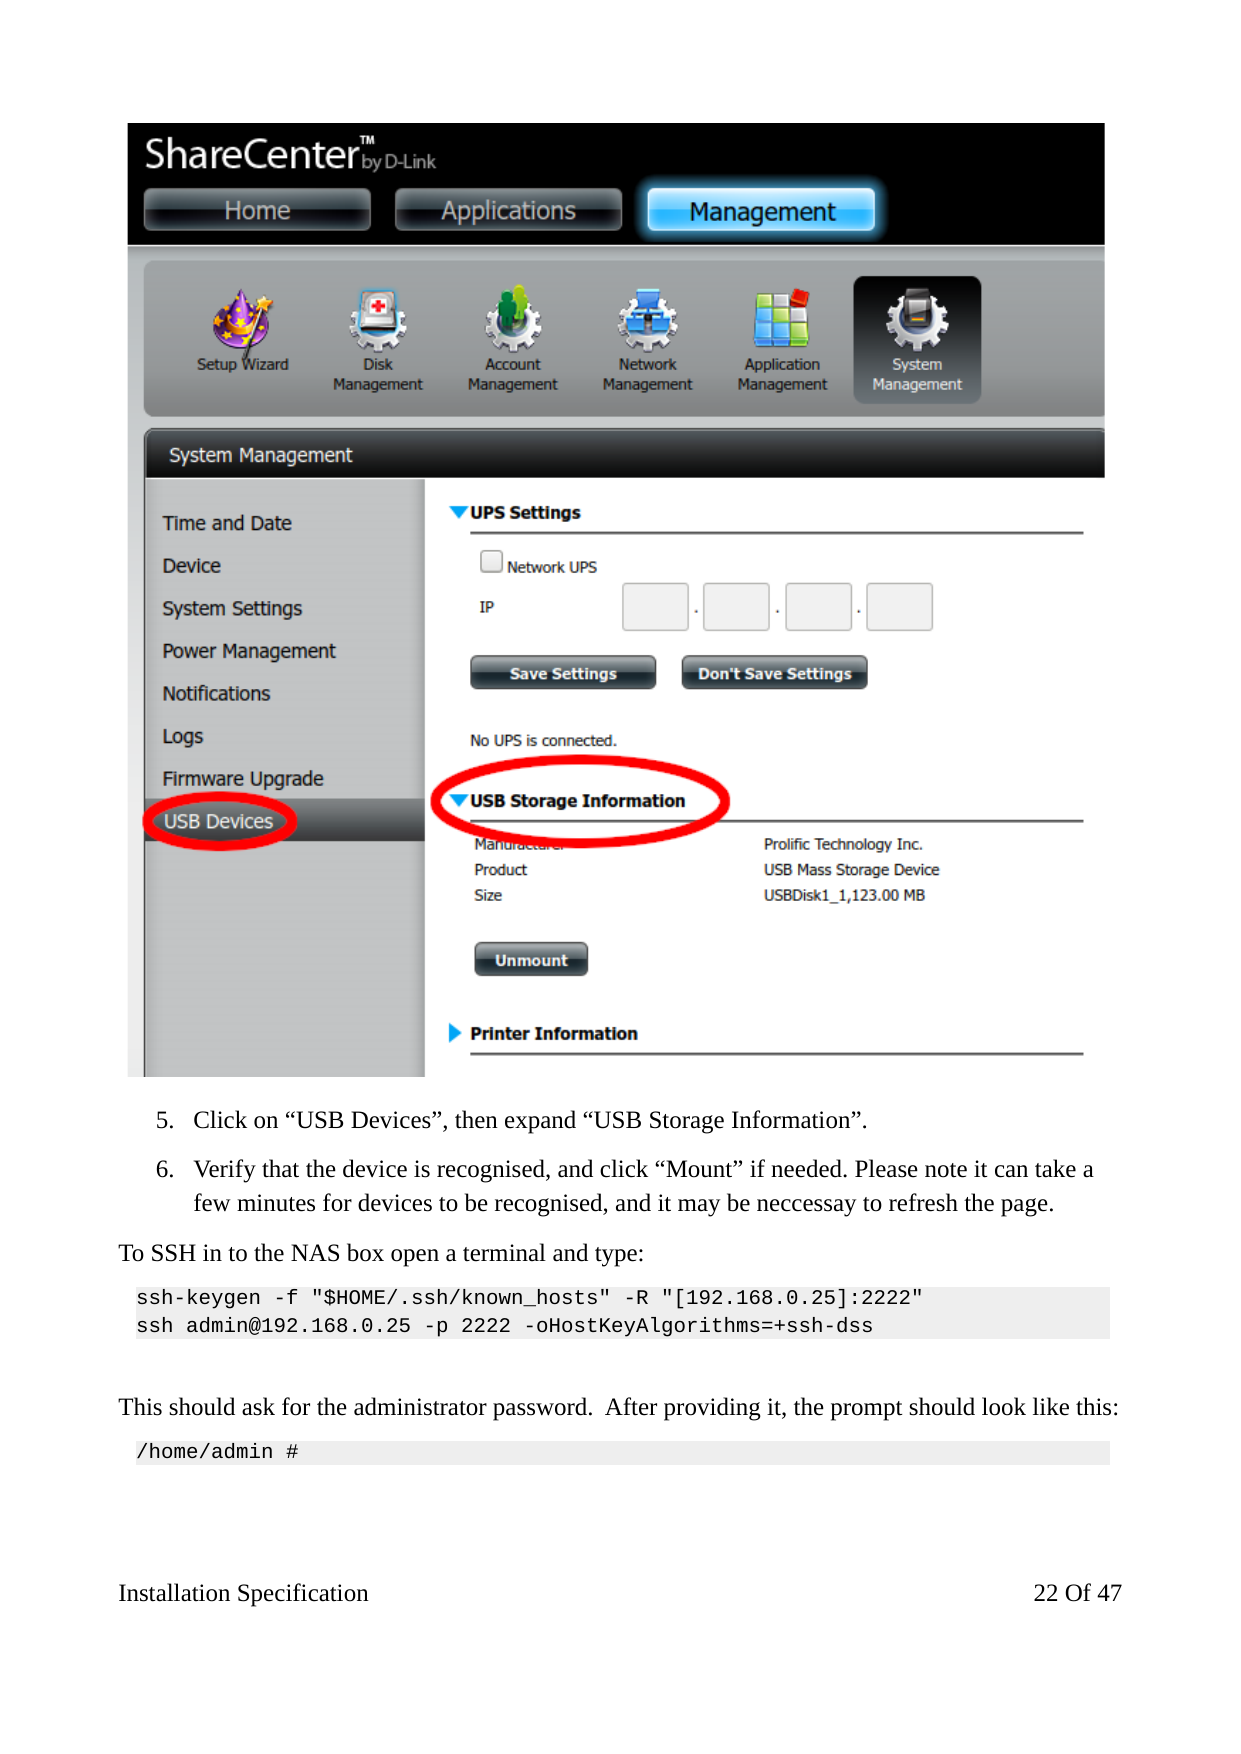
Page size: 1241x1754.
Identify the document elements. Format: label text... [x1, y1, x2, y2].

list Verify that the device is recognised, and click “Mount” if needed. Please note it can take a few minutes for devices to be recognised, and it may be neccessay to refresh the page. [156, 1154, 1122, 1217]
text This should ask for the administrator password. After providing it, the prompt should look like this: [118, 1392, 1122, 1421]
text To SSH in to the NAS box open a terminal and type: [118, 1238, 1122, 1266]
text ssh admin@192.168.0.25 -p 2222 -oHostKeyAlgorithms=+ssh-dss [136, 1315, 1110, 1339]
text ssh-keygen -f "$HOME/.ssh/known_hosts" -R "[192.168.0.25]:2222" [136, 1287, 1110, 1310]
text /home/admin # [136, 1441, 1110, 1465]
list Click on “USB Devices”, then expand “USB Storage Information”. [156, 1105, 1122, 1134]
picture [127, 123, 1105, 1077]
